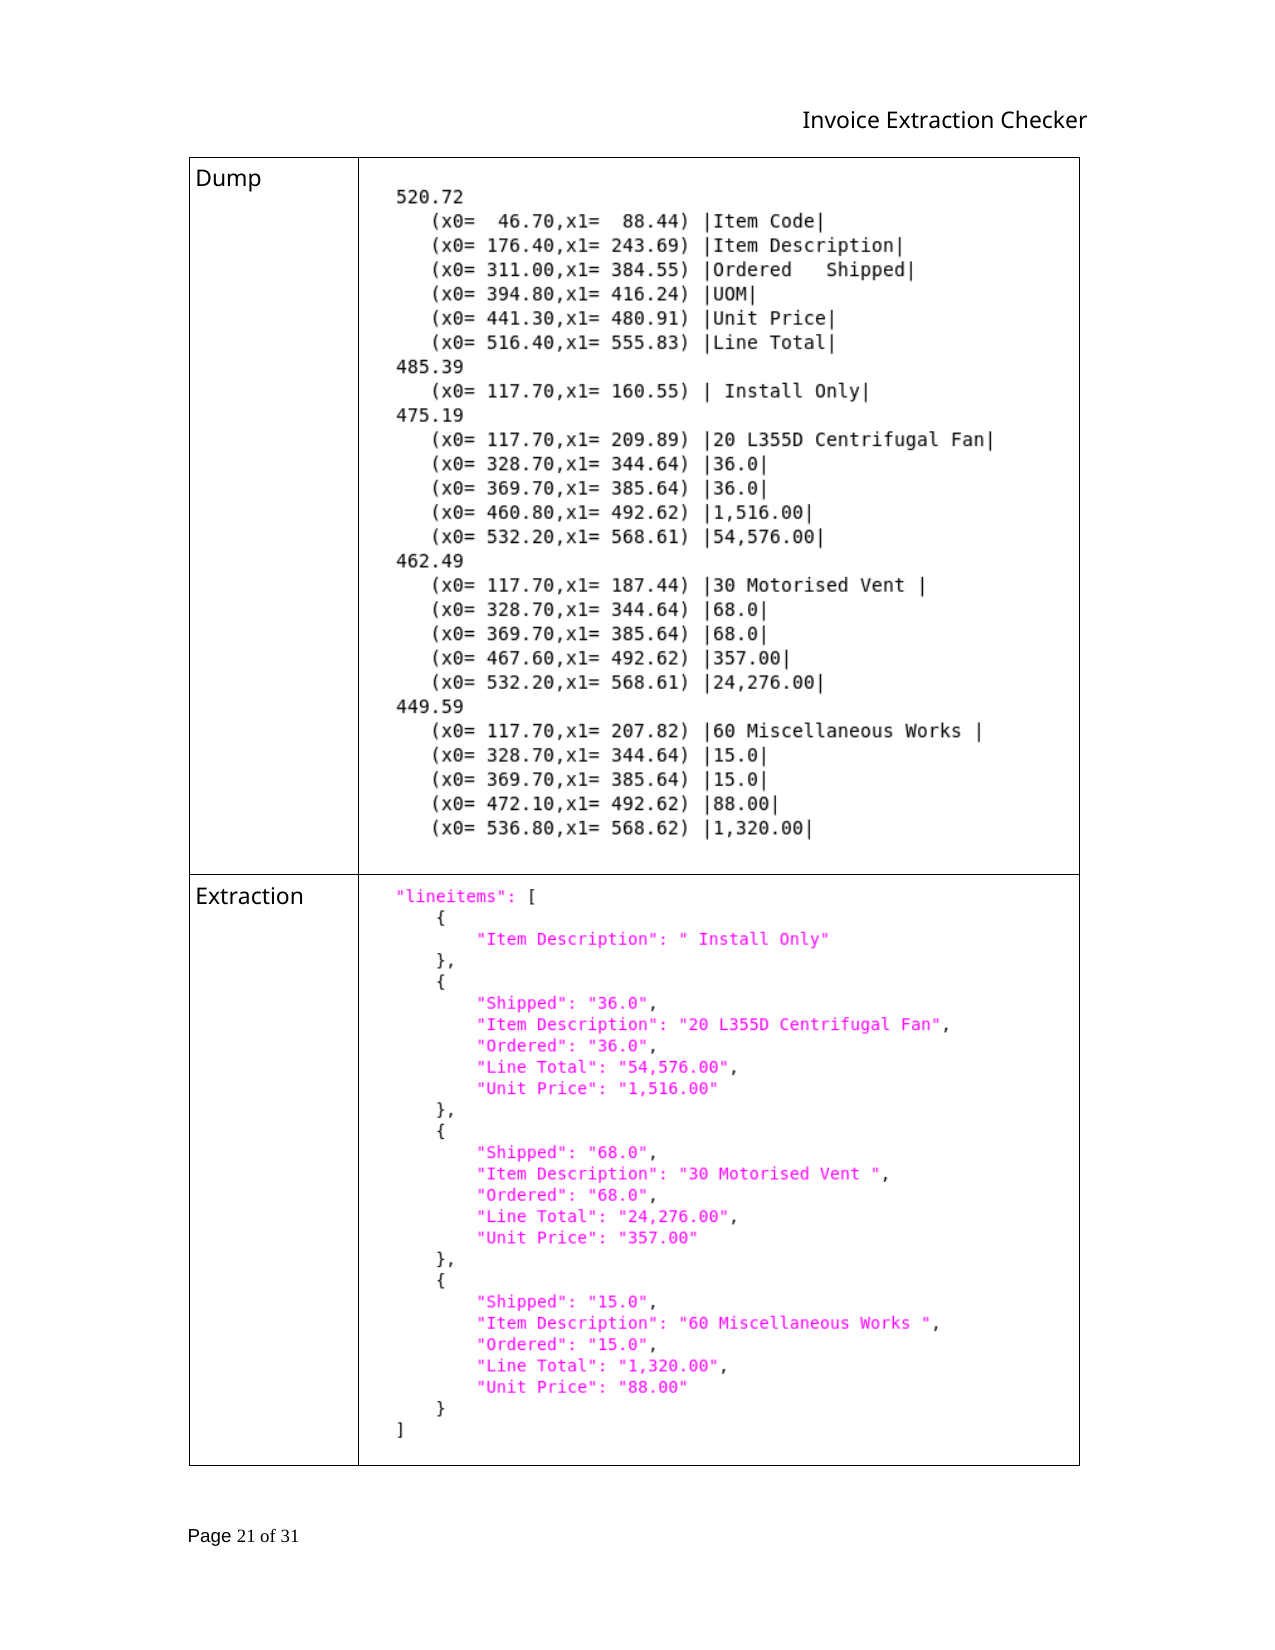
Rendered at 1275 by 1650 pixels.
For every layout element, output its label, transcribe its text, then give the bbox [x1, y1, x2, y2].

table_cell Dump [190, 158, 358, 874]
table_cell [359, 158, 1079, 874]
table_cell [359, 875, 1079, 1465]
table_cell Extraction [190, 875, 358, 1465]
picture [376, 186, 1044, 840]
picture [382, 888, 1021, 1445]
